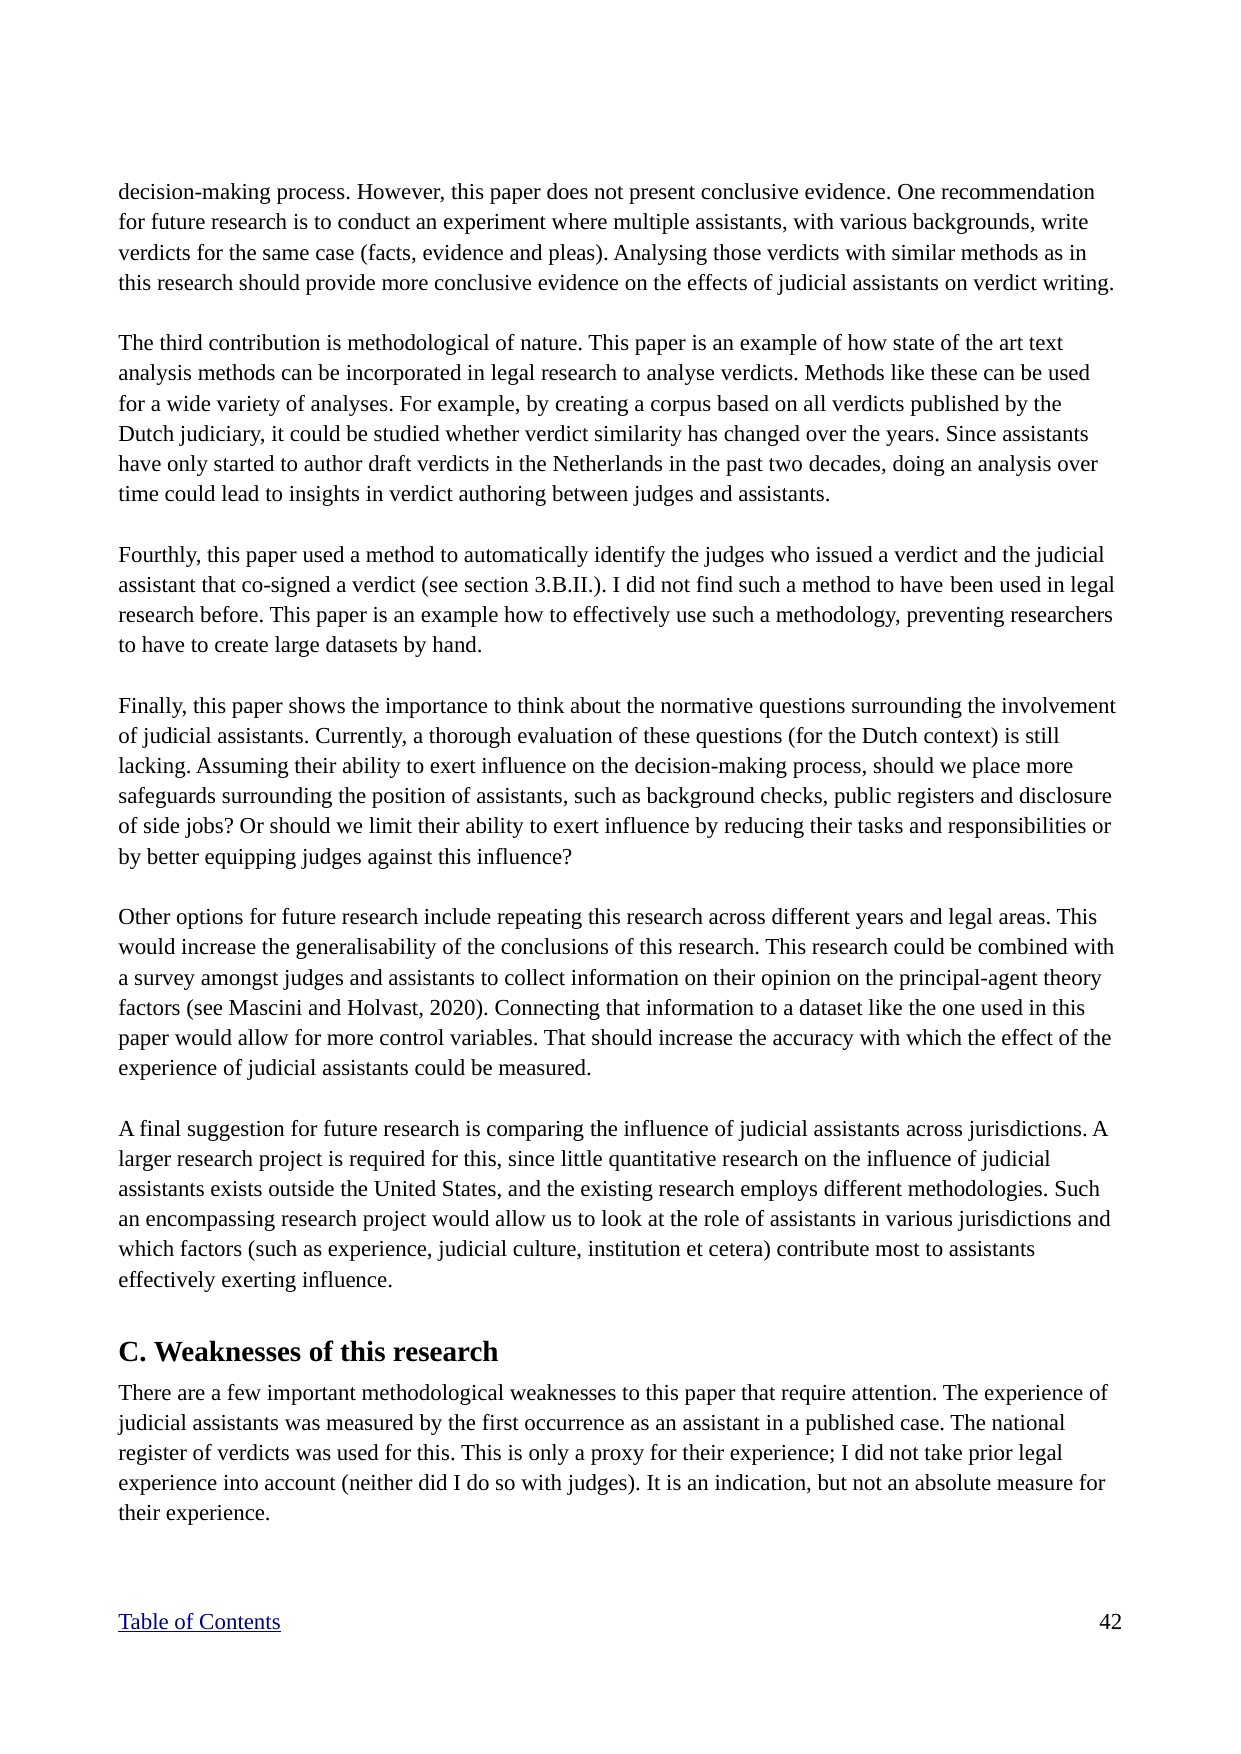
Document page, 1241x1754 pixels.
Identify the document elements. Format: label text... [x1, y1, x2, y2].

text There are a few important methodological weaknesses to this paper that require attention. The experience of judicial assistants was measured by the first occurrence as an assistant in a published case. The national register of verdicts was used for this. This is only a proxy for their experience; I did not take prior legal experience into account (neither did I do so with judges). It is an indication, but not an absolute measure for their experience. [118, 1378, 1122, 1526]
text Finally, this paper shows the importance to think about the normative questions surrounding the involvement of judicial assistants. Currently, a thorough evaluation of these questions (for the Dutch context) is still lacking. Assuming their ability to exert influence on the decision-making process, should we place more safeguards surrounding the position of assistants, such as background checks, public registers and disclosure of side jobs? Or should we limit their ability to exert influence by reducing their tasks and responsibilities or by better equipping judges against this influence? [118, 692, 1122, 869]
text A final suggestion for future research is comparing the influence of judicial assistants across jurisdictions. A larger research project is required for this, since little quantitative research on the influence of judicial assistants exists outside the United States, and the existing research employs different methodologies. Such an encompassing research project would allow us to look at the role of assistants in various jurisdictions and which factors (such as experience, judicial culture, institution et cetera) contribute most to assistants effectively exerting influence. [118, 1114, 1122, 1292]
subtitle C. Weaknesses of this research [118, 1334, 1122, 1368]
text Other options for future research include repeating this research across different years and legal areas. This would increase the generalisability of the conclusions of this research. This research could be combined with a survey amongst judges and assistants to collect information on their opinion on the principal-agent theory factors (see Mascini and Holvast, 2020). Connecting that information to a dataset like the one used in this paper would allow for more control variables. That should increase the accuracy with which the effect of the experience of judicial assistants could be measured. [118, 903, 1122, 1081]
text The third contribution is methodological of nature. This paper is an example of how state of the art text analysis methods can be incorporated in legal research to analyse verdicts. Methods like these can be used for a wide variety of analyses. For example, by creating a corpus based on all verdicts published by the Dutch judiciary, it could be studied whether verdict similarity has changed over the years. Since assistants have only started to author draft verdicts in the Netherlands in the past two decades, doing an analysis over time could lead to insights in verdict authoring between judges and assistants. [118, 329, 1122, 507]
text Fourthly, this paper used a method to automatically identify the judges who issued a verdict and the judicial assistant that co-signed a verdict (see section 3.B.II.). I did not find such a method to have been used in legal research before. This paper is an example how to effectively use such a methodology, preventing researchers to have to create large datasets by hand. [118, 541, 1122, 658]
text decision-making process. However, this paper does not present conclusive evidence. One recommendation for future research is to conduct an experiment where multiple assistants, with various backgrounds, write verdicts for the same case (facts, evidence and pleas). Analysing those verdicts with similar methods as in this research should provide more conclusive evidence on the effects of judicial assistants on verdict writing. [118, 178, 1122, 295]
